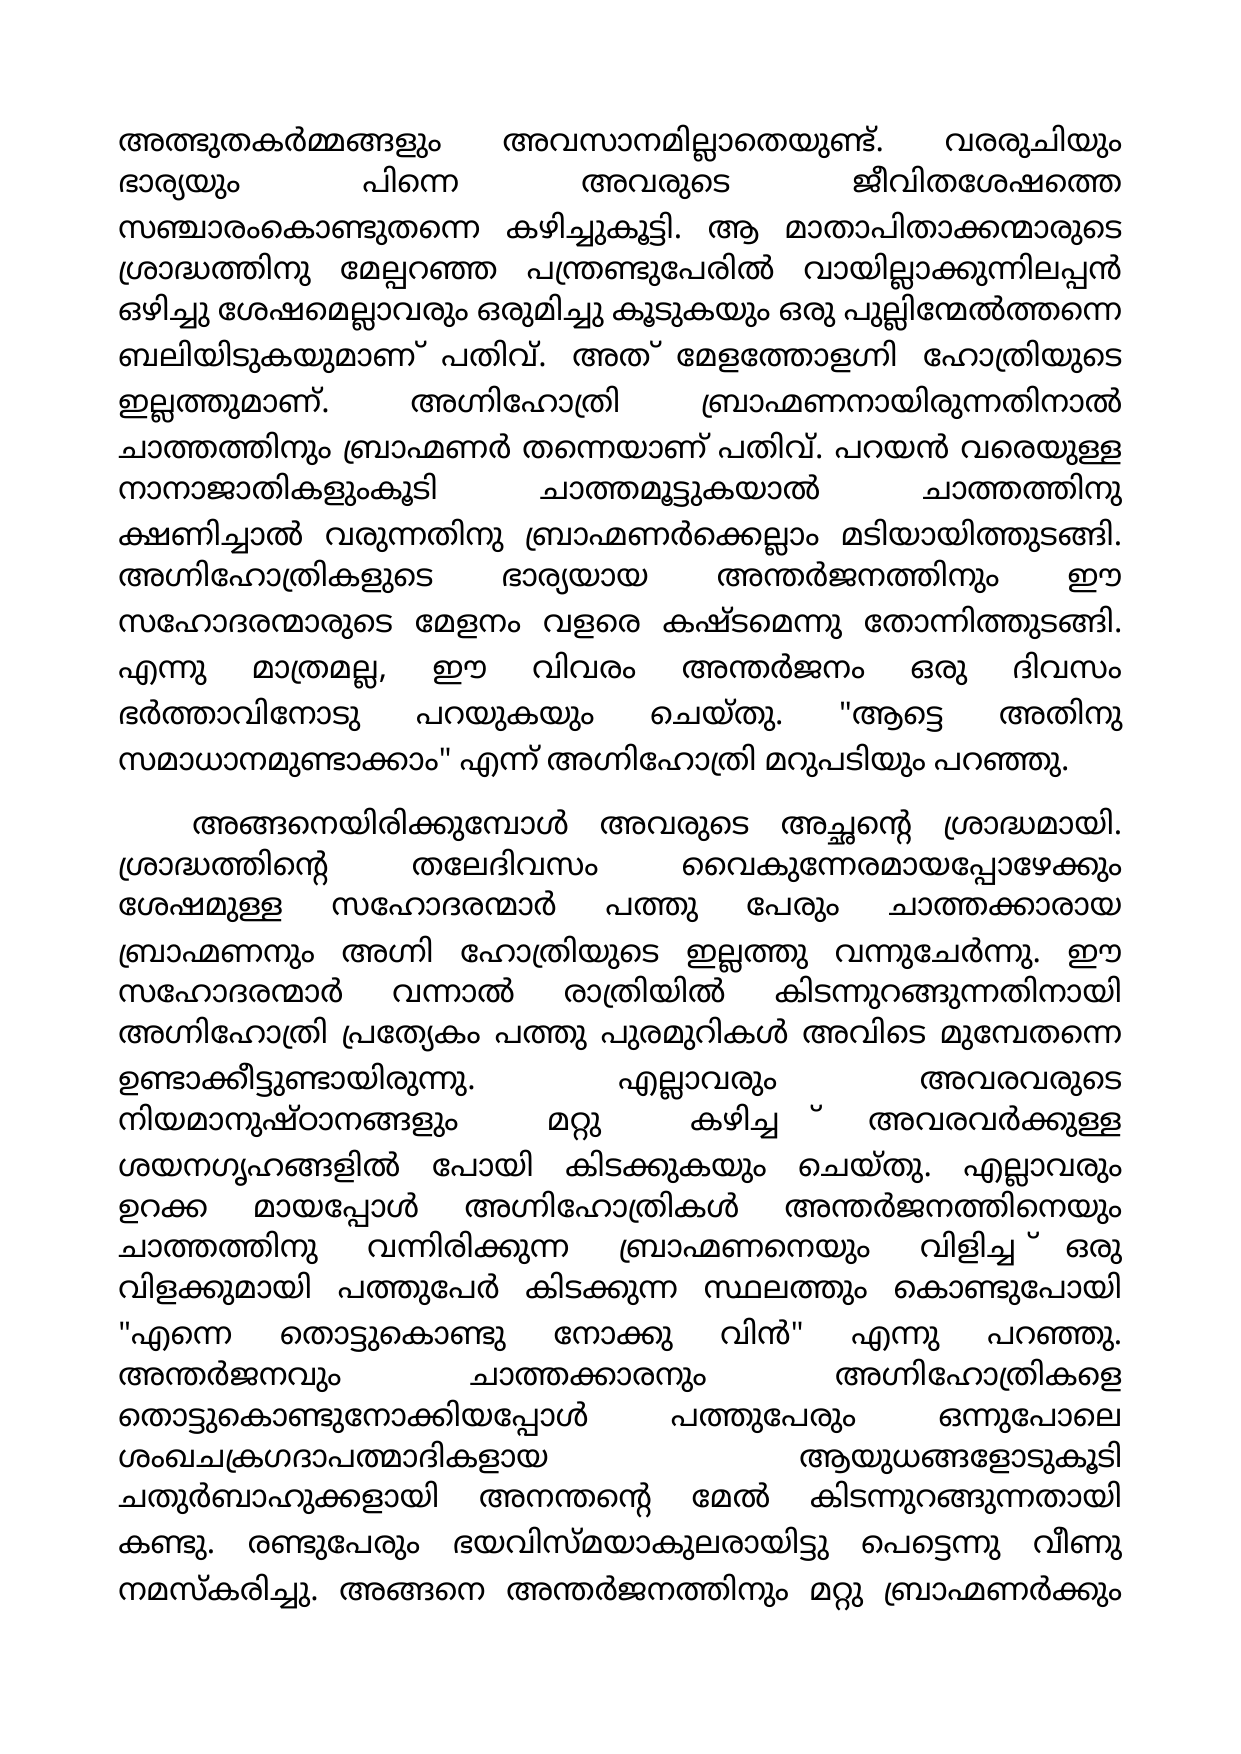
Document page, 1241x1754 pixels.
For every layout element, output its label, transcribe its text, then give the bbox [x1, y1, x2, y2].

text അങ്ങനെയിരിക്കുമ്പോൾ അവരുടെ അച്ഛന്റെ ശ്രാദ്ധമായി. ശ്രാദ്ധത്തിന്റെ തലേദിവസം വൈകുന്നേരമായപ്പോഴേക്കും ശേഷമുള്ള സഹോദരന്മാർ പത്തു പേരും ചാത്തക്കാരായ ബ്രാഹ്മണനും അഗ്നി ഹോത്രിയുടെ ഇല്ലത്തു വന്നുചേർന്നു. ഈ സഹോദരന്മാർ വന്നാൽ രാത്രിയിൽ കിടന്നുറങ്ങുന്നതിനായി അഗ്നിഹോത്രി പ്രത്യേകം പത്തു പുരമുറികൾ അവിടെ മുമ്പേതന്നെ ഉണ്ടാക്കീട്ടുണ്ടായിരുന്നു. എല്ലാവരും അവരവരുടെ നിയമാനുഷ്ഠാനങ്ങളും മറ്റു കഴിച്ച് അവരവർക്കുള്ള ശയനഗൃഹങ്ങളിൽ പോയി കിടക്കുകയും ചെയ്തു. എല്ലാവരും ഉറക്ക മായപ്പോൾ അഗ്നിഹോത്രികൾ അന്തർജനത്തിനെയും ചാത്തത്തിനു വന്നിരിക്കുന്ന ബ്രാഹ്മണനെയും വിളിച്ച് ഒരു വിളക്കുമായി പത്തുപേർ കിടക്കുന്ന സ്ഥലത്തും കൊണ്ടുപോയി "എന്നെ തൊട്ടുകൊണ്ടു നോക്കു വിൻ" എന്നു പറഞ്ഞു. അന്തർജനവും ചാത്തക്കാരനും അഗ്നിഹോത്രികളെ തൊട്ടുകൊണ്ടുനോക്കിയപ്പോൾ പത്തുപേരും ഒന്നുപോലെ ശംഖചക്രഗദാപത്മാദികളായ ആയുധങ്ങളോടുകൂടി ചതുർബാഹുക്കളായി അനന്തന്റെ മേൽ കിടന്നുറങ്ങുന്നതായി കണ്ടു. രണ്ടുപേരും ഭയവിസ്മയാകുലരായിട്ടു പെട്ടെന്നു വീണു നമസ്കരിച്ചു. അങ്ങനെ അന്തർജനത്തിനും മറ്റു ബ്രാഹ്മണർക്കും [118, 801, 1122, 1613]
text അത്ഭുതകർമ്മങ്ങളും അവസാനമില്ലാതെയുണ്ട്. വരരുചിയും ഭാര്യയും പിന്നെ അവരുടെ ജീവിതശേഷത്തെ സഞ്ചാരംകൊണ്ടുതന്നെ കഴിച്ചുകൂട്ടി. ആ മാതാപിതാക്കന്മാരുടെ ശ്രാദ്ധത്തിനു മേല്പറഞ്ഞ പന്ത്രണ്ടുപേരിൽ വായില്ലാക്കുന്നിലപ്പൻ ഒഴിച്ചു ശേഷമെല്ലാവരും ഒരുമിച്ചു കൂടുകയും ഒരു പുല്ലിന്മേൽത്തന്നെ ബലിയിടുകയുമാണ് പതിവ്. അത് മേളത്തോളഗ്നി ഹോത്രിയുടെ ഇല്ലത്തുമാണ്. അഗ്നിഹോത്രി ബ്രാഹ്മണനായിരുന്നതിനാൽ ചാത്തത്തിനും ബ്രാഹ്മണർ തന്നെയാണ് പതിവ്. പറയൻ വരെയുള്ള നാനാജാതികളുംകൂടി ചാത്തമൂട്ടുകയാൽ ചാത്തത്തിനു ക്ഷണിച്ചാൽ വരുന്നതിനു ബ്രാഹ്മണർക്കെല്ലാം മടിയായിത്തുടങ്ങി. അഗ്നിഹോത്രികളുടെ ഭാര്യയായ അന്തർജനത്തിനും ഈ സഹോദരന്മാരുടെ മേളനം വളരെ കഷ്ടമെന്നു തോന്നിത്തുടങ്ങി. എന്നു മാത്രമല്ല, ഈ വിവരം അന്തർജനം ഒരു ദിവസം ഭർത്താവിനോടു പറയുകയും ചെയ്തു. "ആട്ടെ അതിനു സമാധാനമുണ്ടാക്കാം" എന്ന് അഗ്നിഹോത്രി മറുപടിയും പറഞ്ഞു. [118, 118, 1122, 783]
